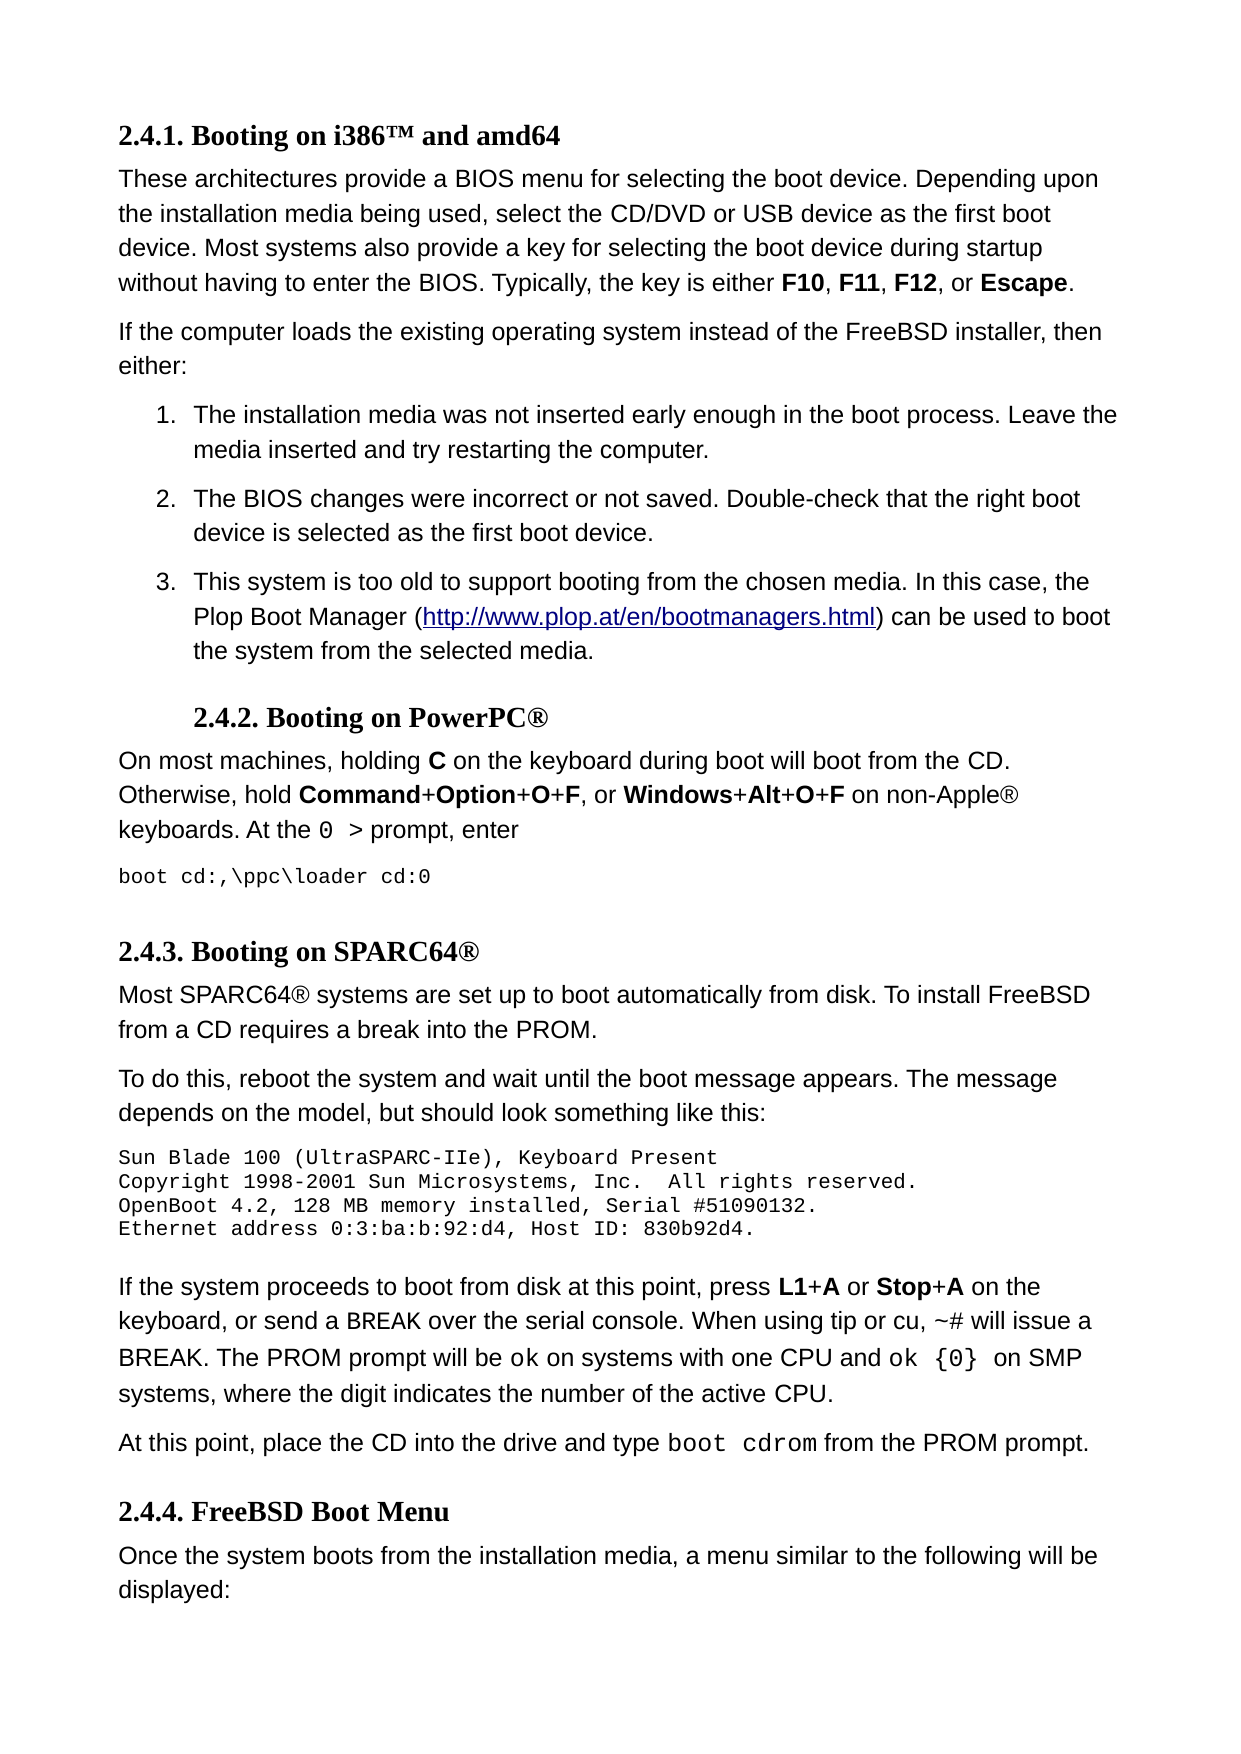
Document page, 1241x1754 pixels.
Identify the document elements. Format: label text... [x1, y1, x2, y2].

subtitle 2.4.1. Booting on i386™ and amd64 [118, 118, 1122, 152]
subtitle 2.4.3. Booting on SPARC64® [118, 934, 1122, 968]
text Sun Blade 100 (UltraSPARC-IIe), Keyboard Present [118, 1147, 1122, 1171]
text Ethernet address 0:3:ba:b:92:d4, Host ID: 830b92d4. [118, 1218, 1122, 1242]
text boot cd:,\ppc\loader cd:0 [118, 867, 1122, 890]
list The installation media was not inserted early enough in the boot process. Leave the media inserted and try restarting the computer. [156, 400, 1122, 463]
text On most machines, holding C on the keyboard during boot will boot from the CD. Otherwise, hold Command+Option+O+F, or Windows+Alt+O+F on non-Apple® keyboards. At the 0 > prompt, enter [118, 746, 1122, 846]
text At this point, place the CD into the drive and type boot cdrom from the PROM prompt. [118, 1428, 1122, 1459]
list This system is too old to support booting from the chosen media. In this case, the Plop Boot Manager (http://www.plop.at/en/bootmanagers.html) can be used to boot the system from the selected media. [156, 567, 1122, 665]
text These architectures provide a BIOS menu for selecting the boot device. Depending upon the installation media being used, select the CD/DVD or USB device as the first boot device. Most systems also provide a key for selecting the boot device during startup without having to enter the BIOS. Typically, the key is either F10, F11, F12, or Escape. [118, 164, 1122, 296]
text Most SPARC64® systems are set up to boot automatically from disk. To install FreeBSD from a CD requires a break into the PROM. [118, 980, 1122, 1043]
text If the system proceeds to boot from disk at this point, press L1+A or Stop+A on the keyboard, or send a BREAK over the serial console. When using tip or cu, ~# will issue a BREAK. The PROM prompt will be ok on systems with one CPU and ok {0} on SMP systems, where the digit indicates the number of the active CPU. [118, 1271, 1122, 1408]
text Copyright 1998-2001 Sun Microsystems, Inc. All rights reserved. [118, 1171, 1122, 1195]
text If the computer loads the existing operating system instead of the FreeBSD installer, then either: [118, 317, 1122, 380]
subtitle 2.4.4. FreeBSD Boot Menu [118, 1494, 1122, 1528]
text Once the system boots from the installation media, a menu similar to the following will be displayed: [118, 1541, 1122, 1604]
subtitle 2.4.2. Booting on PowerPC® [118, 700, 1122, 733]
text OpenBoot 4.2, 128 MB memory installed, Serial #51090132. [118, 1195, 1122, 1218]
list The BIOS changes were incorrect or not saved. Double-check that the right boot device is selected as the first boot device. [156, 484, 1122, 547]
text To do this, reboot the system and wait until the boot message appears. The message depends on the model, but should look something like this: [118, 1064, 1122, 1127]
